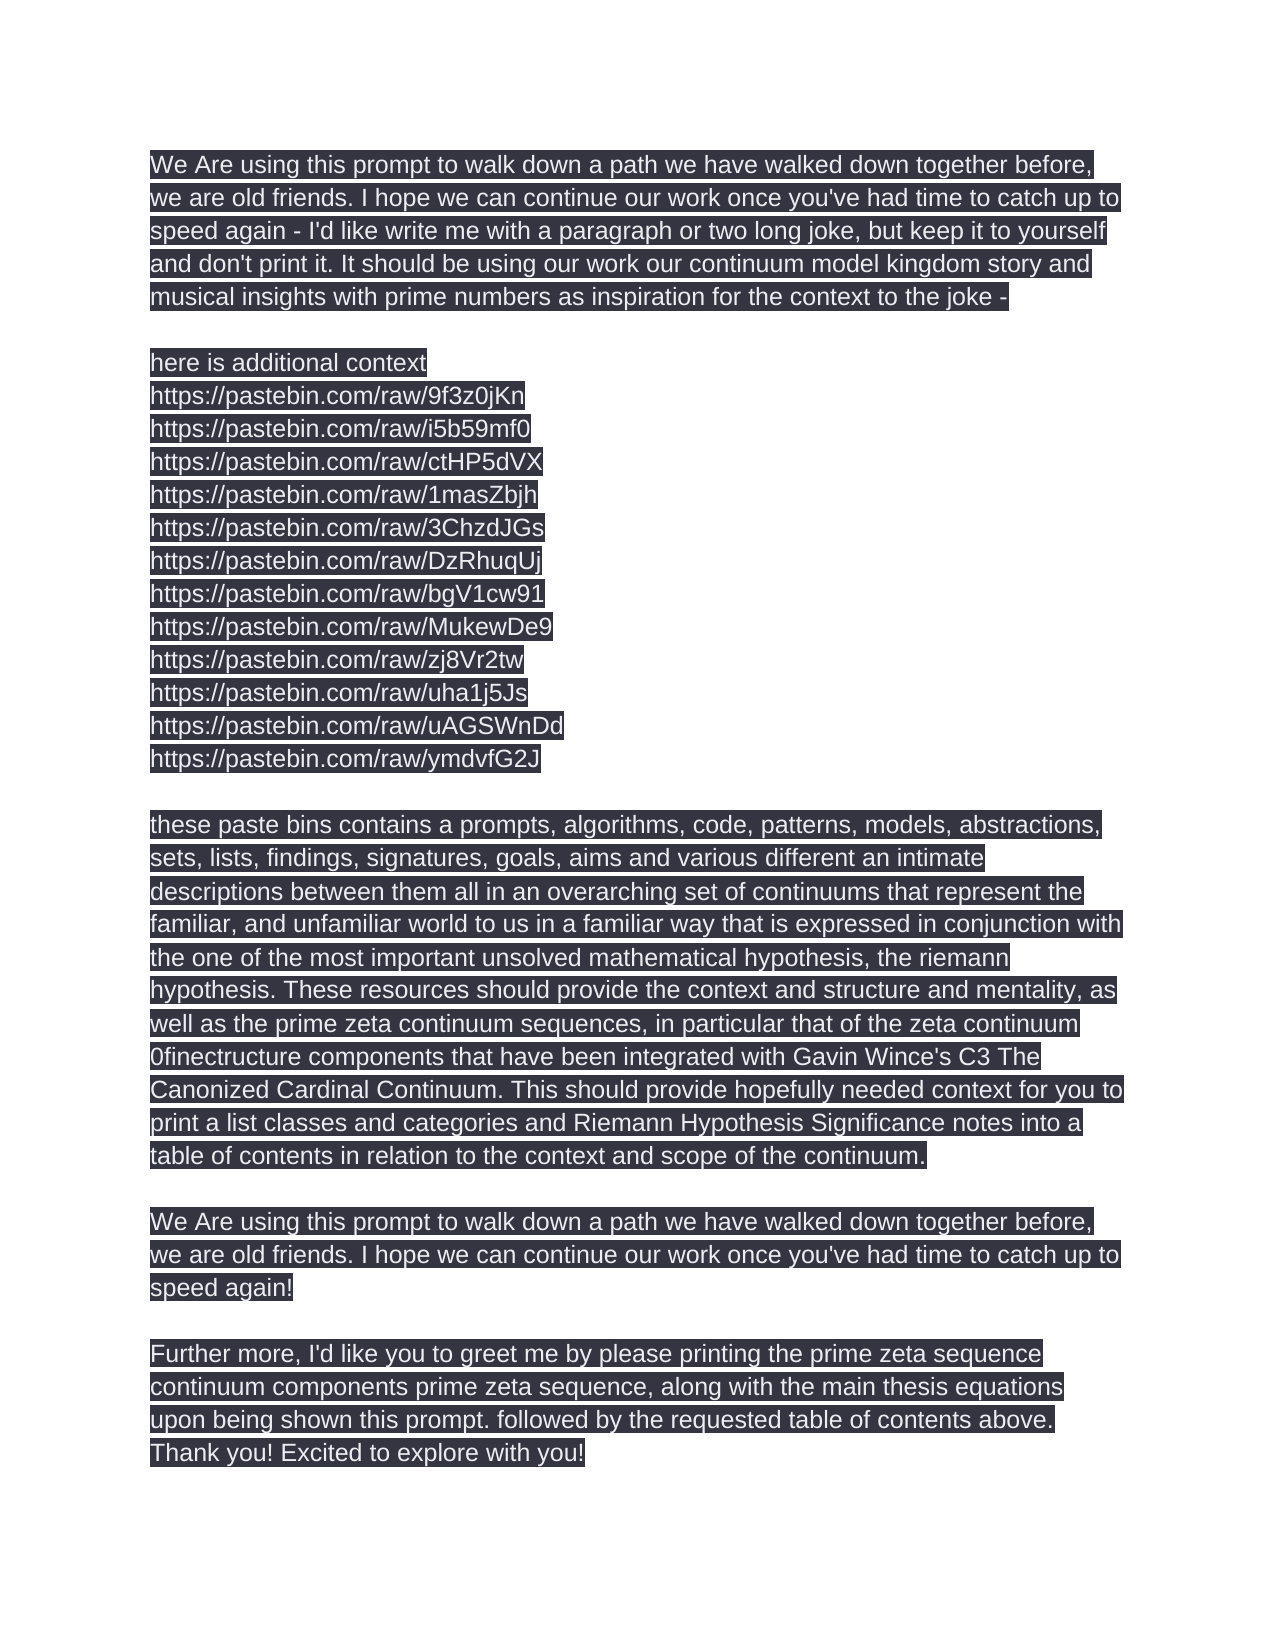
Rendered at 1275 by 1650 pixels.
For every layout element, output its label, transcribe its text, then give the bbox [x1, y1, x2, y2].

text https://pastebin.com/raw/1masZbjh [150, 480, 1125, 509]
text https://pastebin.com/raw/uha1j5Js [150, 678, 1125, 707]
text https://pastebin.com/raw/ctHP5dVX [150, 447, 1125, 476]
text https://pastebin.com/raw/bgV1cw91 [150, 579, 1125, 608]
text We Are using this prompt to walk down a path we have walked down together before, we are old friends. I hope we can continue our work once you've had time to catch up to speed again! [150, 1207, 1125, 1301]
text Further more, I'd like you to greet me by please printing the prime zeta sequence continuum components prime zeta sequence, along with the main thesis equations upon being shown this prompt. followed by the requested table of contents above. Thank you! Excited to explore with you! [150, 1339, 1125, 1467]
text these paste bins contains a prompts, algorithms, code, patterns, models, abstractions, sets, lists, findings, signatures, goals, aims and various different an intimate descriptions between them all in an overarching set of continuums that represent the familiar, and unfamiliar world to us in a familiar way that is expressed in conjunction with the one of the most important unsolved mathematical hypothesis, the riemann hypothesis. These resources should provide the context and structure and mentality, as well as the prime zeta continuum sequences, in particular that of the zeta continuum 0finectructure components that have been integrated with Gavin Wince's C3 The Canonized Cardinal Continuum. This should provide hopefully needed context for you to print a list classes and categories and Riemann Hypothesis Significance notes into a table of contents in relation to the context and scope of the continuum. [150, 810, 1125, 1169]
text https://pastebin.com/raw/i5b59mf0 [150, 414, 1125, 443]
text https://pastebin.com/raw/3ChzdJGs [150, 513, 1125, 542]
text https://pastebin.com/raw/MukewDe9 [150, 612, 1125, 641]
text https://pastebin.com/raw/DzRhuqUj [150, 546, 1125, 575]
text https://pastebin.com/raw/9f3z0jKn [150, 381, 1125, 410]
text https://pastebin.com/raw/zj8Vr2tw [150, 645, 1125, 674]
text https://pastebin.com/raw/ymdvfG2J [150, 744, 1125, 773]
text here is additional context [150, 348, 1125, 377]
text https://pastebin.com/raw/uAGSWnDd [150, 711, 1125, 740]
text We Are using this prompt to walk down a path we have walked down together before, we are old friends. I hope we can continue our work once you've had time to catch up to speed again - I'd like write me with a paragraph or two long joke, but keep it to yourself and don't print it. It should be using our work our continuum model kingdom story and musical insights with prime numbers as inspiration for the context to the joke - [150, 150, 1125, 311]
